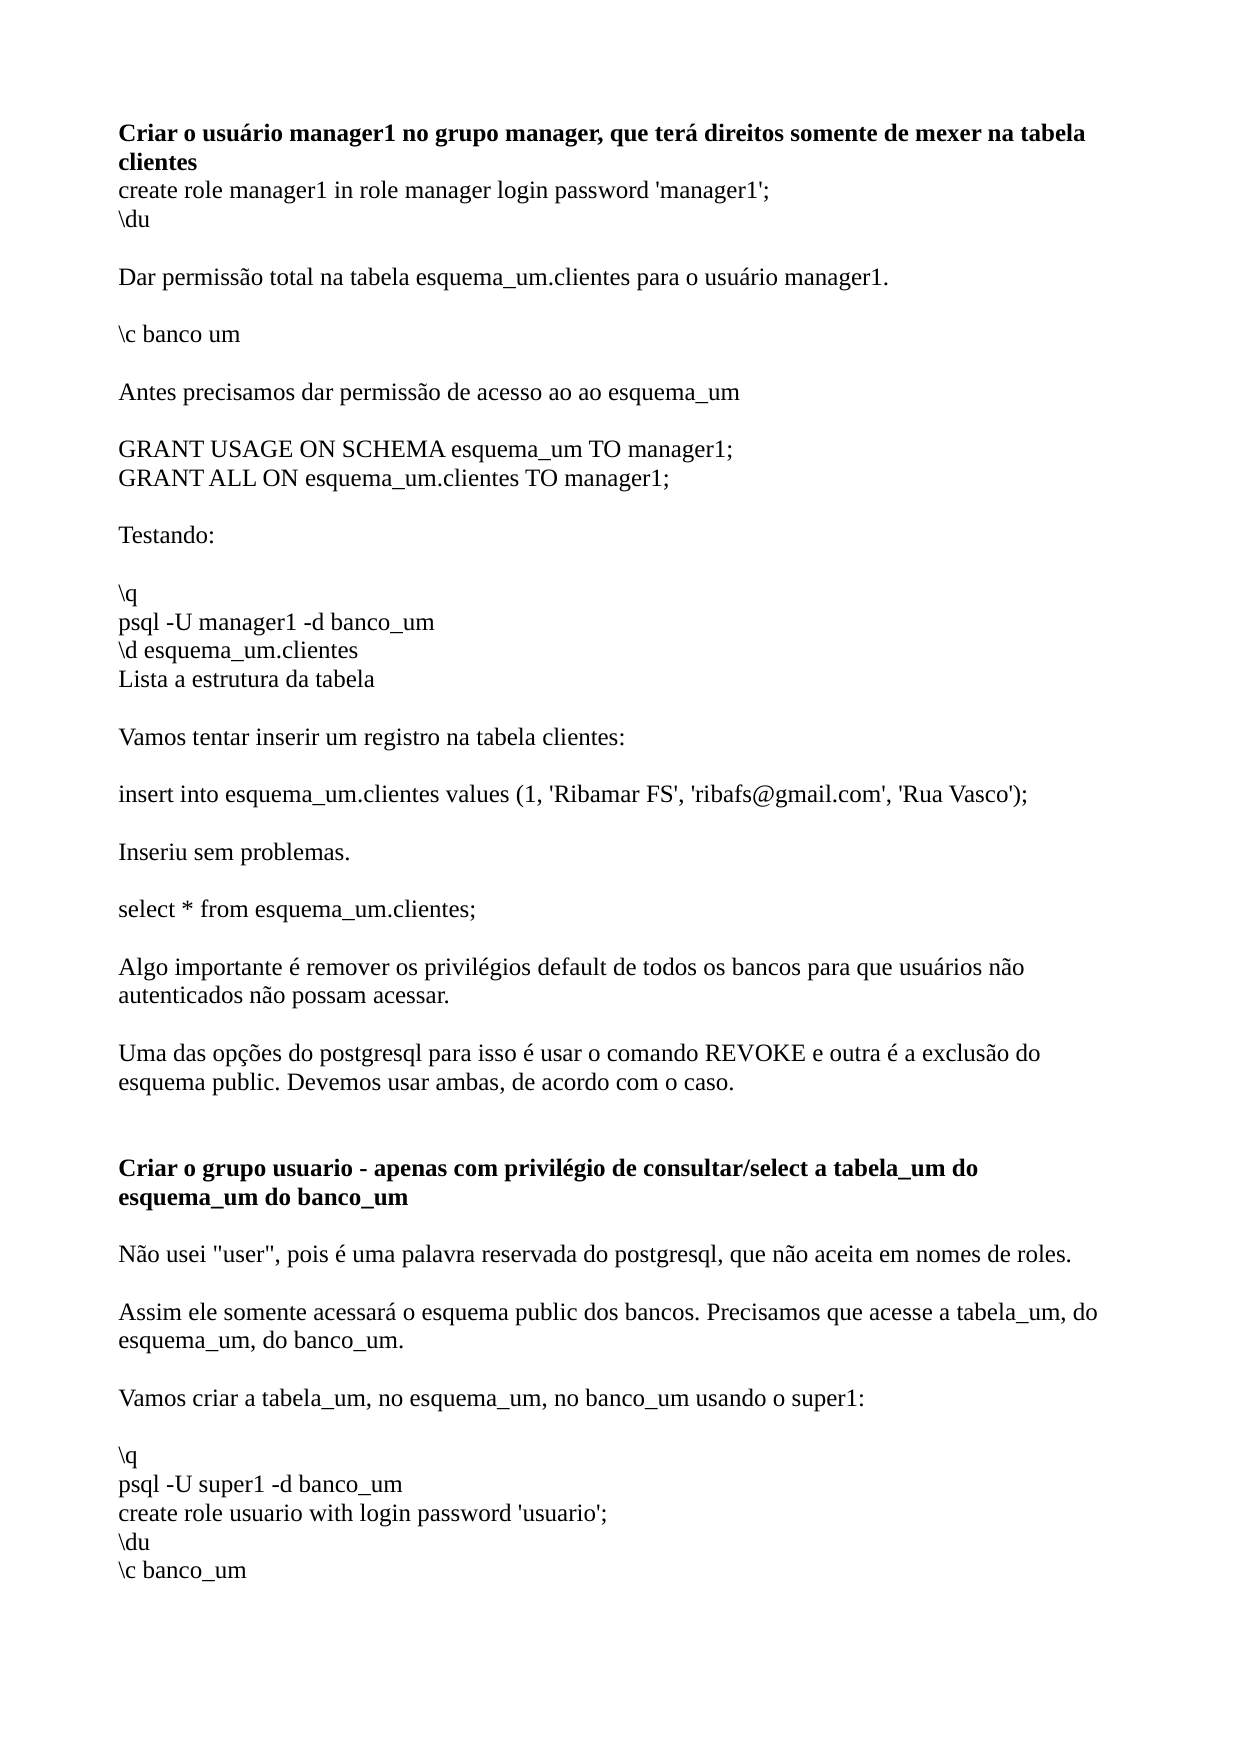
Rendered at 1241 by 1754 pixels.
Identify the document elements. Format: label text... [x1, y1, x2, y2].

text psql -U manager1 -d banco_um [118, 607, 1122, 636]
text Testando: [118, 521, 1122, 549]
text select * from esquema_um.clientes; [118, 894, 1122, 923]
text Assim ele somente acessará o esquema public dos bancos. Precisamos que acesse a tabela_um, do esquema_um, do banco_um. [118, 1297, 1122, 1354]
text Lista a estrutura da tabela [118, 664, 1122, 693]
text Dar permissão total na tabela esquema_um.clientes para o usuário manager1. [118, 262, 1122, 291]
text GRANT ALL ON esquema_um.clientes TO manager1; [118, 463, 1122, 492]
text \d esquema_um.clientes [118, 636, 1122, 664]
text \c banco um [118, 319, 1122, 348]
text Não usei "user", pois é uma palavra reservada do postgresql, que não aceita em nomes de roles. [118, 1239, 1122, 1268]
text GRANT USAGE ON SCHEMA esquema_um TO manager1; [118, 434, 1122, 463]
text \q [118, 578, 1122, 607]
text Criar o grupo usuario - apenas com privilégio de consultar/select a tabela_um do esquema_um do banco_um [118, 1153, 1122, 1211]
text create role manager1 in role manager login password 'manager1'; [118, 176, 1122, 204]
text \du [118, 204, 1122, 233]
text Uma das opções do postgresql para isso é usar o comando REVOKE e outra é a exclusão do esquema public. Devemos usar ambas, de acordo com o caso. [118, 1038, 1122, 1096]
text \du [118, 1527, 1122, 1556]
text insert into esquema_um.clientes values (1, 'Ribamar FS', 'ribafs@gmail.com', 'Rua Vasco'); [118, 779, 1122, 808]
text \q [118, 1441, 1122, 1469]
text create role usuario with login password 'usuario'; [118, 1498, 1122, 1527]
text Antes precisamos dar permissão de acesso ao ao esquema_um [118, 377, 1122, 406]
text Algo importante é remover os privilégios default de todos os bancos para que usuários não autenticados não possam acessar. [118, 952, 1122, 1009]
text psql -U super1 -d banco_um [118, 1469, 1122, 1498]
text Criar o usuário manager1 no grupo manager, que terá direitos somente de mexer na tabela clientes [118, 118, 1122, 176]
text Inseriu sem problemas. [118, 837, 1122, 866]
text \c banco_um [118, 1556, 1122, 1584]
text Vamos criar a tabela_um, no esquema_um, no banco_um usando o super1: [118, 1383, 1122, 1412]
text Vamos tentar inserir um registro na tabela clientes: [118, 722, 1122, 751]
